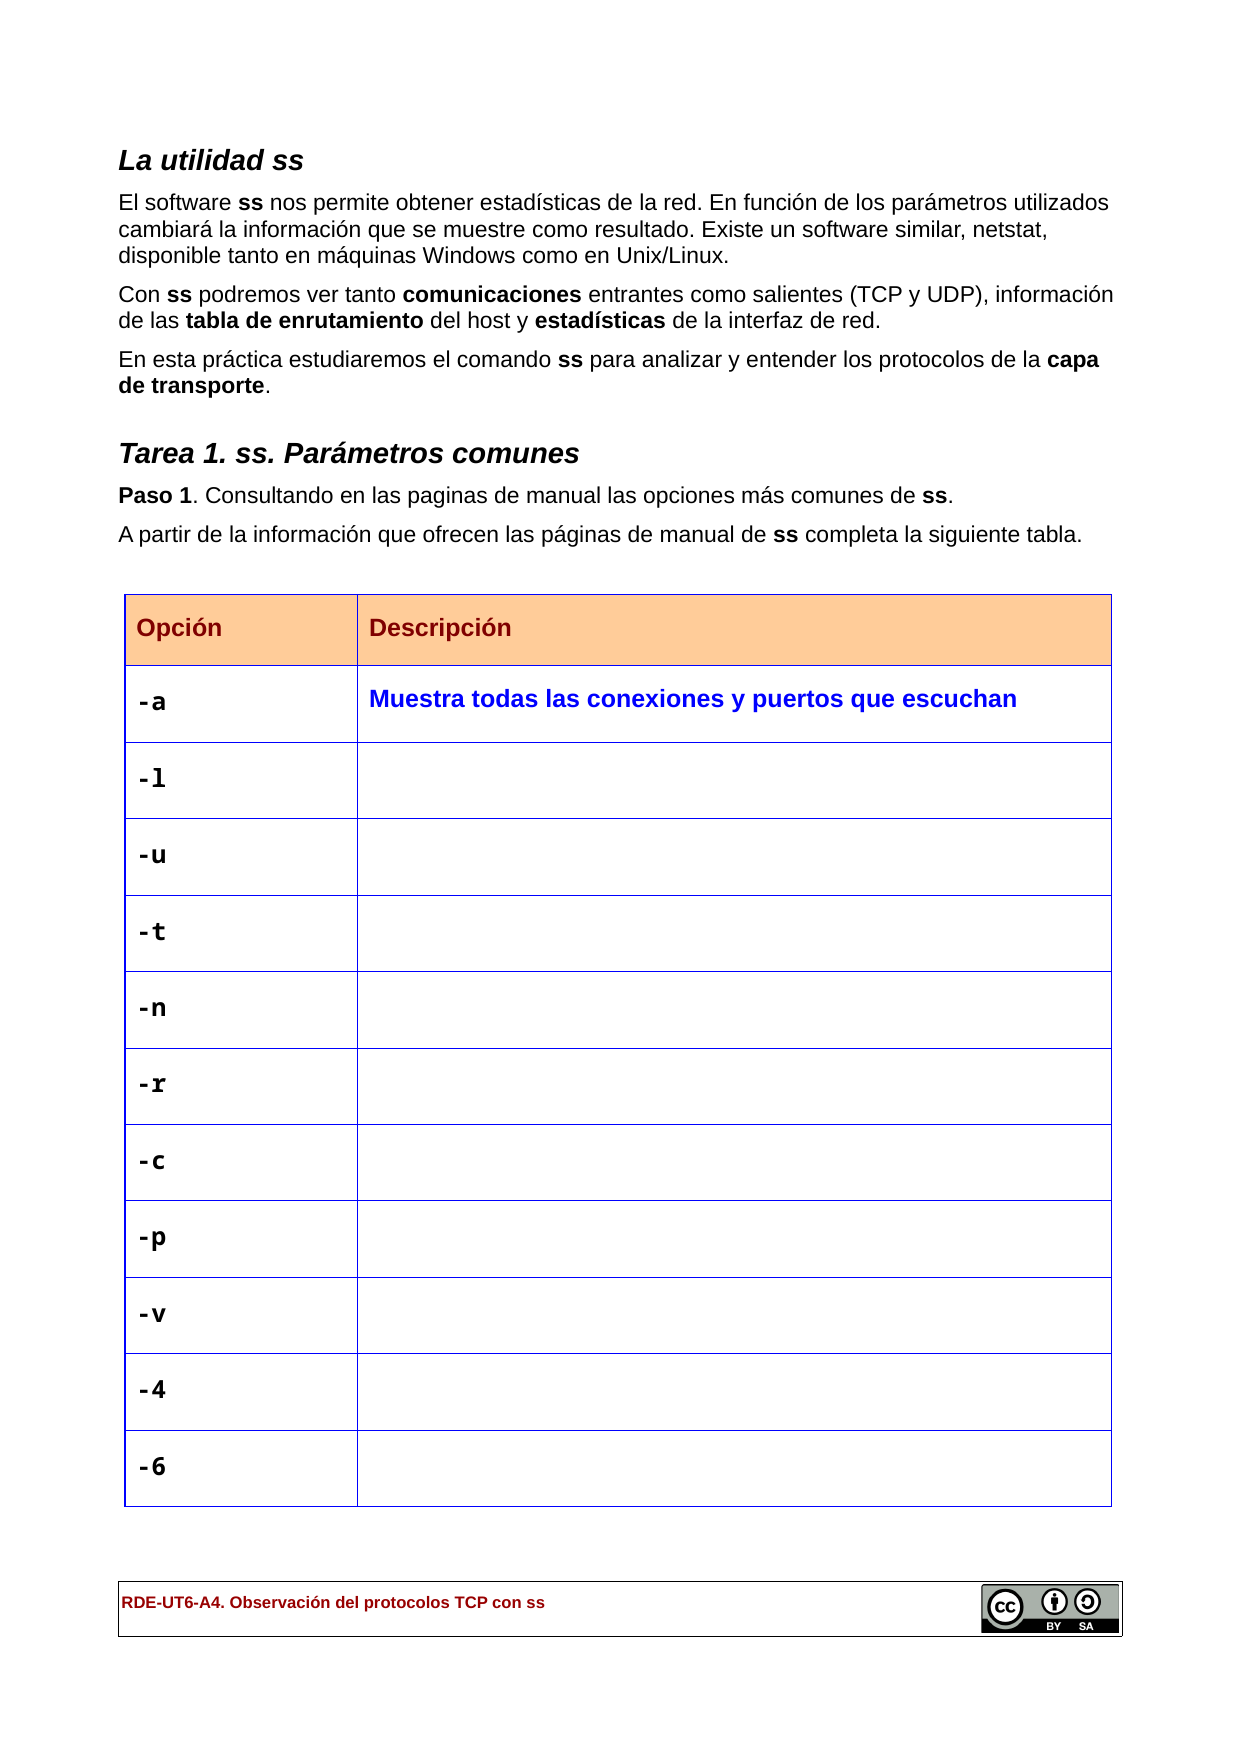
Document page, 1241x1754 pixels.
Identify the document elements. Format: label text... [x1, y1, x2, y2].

picture [981, 1584, 1119, 1633]
text Con ss podremos ver tanto comunicaciones entrantes como salientes (TCP y UDP), información de las tabla de enrutamiento del host y estadísticas de la interfaz de red. [118, 281, 1122, 333]
table_cell [358, 972, 1111, 1047]
text El software ss nos permite obtener estadísticas de la red. En función de los parámetros utilizados cambiará la información que se muestre como resultado. Existe un software similar, netstat, disponible tanto en máquinas Windows como en Unix/Linux. [118, 189, 1122, 268]
table_cell [358, 1354, 1111, 1430]
table_cell -t [126, 896, 357, 971]
text A partir de la información que ofrecen las páginas de manual de ss completa la siguiente tabla. [118, 521, 1122, 547]
table_header Opción [126, 595, 357, 665]
table_cell -a [126, 666, 357, 742]
subtitle La utilidad ss [118, 143, 1122, 177]
table_cell -r [126, 1049, 357, 1124]
table_cell -l [126, 743, 357, 818]
table_cell Muestra todas las conexiones y puertos que escuchan [358, 666, 1111, 742]
table_cell [358, 896, 1111, 971]
table_cell [358, 743, 1111, 818]
table_cell -n [126, 972, 357, 1047]
table_cell [358, 1125, 1111, 1200]
subtitle Tarea 1. ss. Parámetros comunes [118, 436, 1122, 470]
table_cell -c [126, 1125, 357, 1200]
table_cell [358, 1278, 1111, 1353]
table_cell [358, 1201, 1111, 1277]
table_cell [358, 1049, 1111, 1124]
table_cell -4 [126, 1354, 357, 1430]
table_cell [358, 819, 1111, 894]
text Paso 1. Consultando en las paginas de manual las opciones más comunes de ss. [118, 482, 1122, 508]
table_header Descripción [358, 595, 1111, 665]
table_cell -6 [126, 1431, 357, 1506]
table_cell -p [126, 1201, 357, 1277]
table_cell -u [126, 819, 357, 894]
table_cell [358, 1431, 1111, 1506]
table_cell -v [126, 1278, 357, 1353]
text En esta práctica estudiaremos el comando ss para analizar y entender los protocolos de la capa de transporte. [118, 346, 1122, 399]
